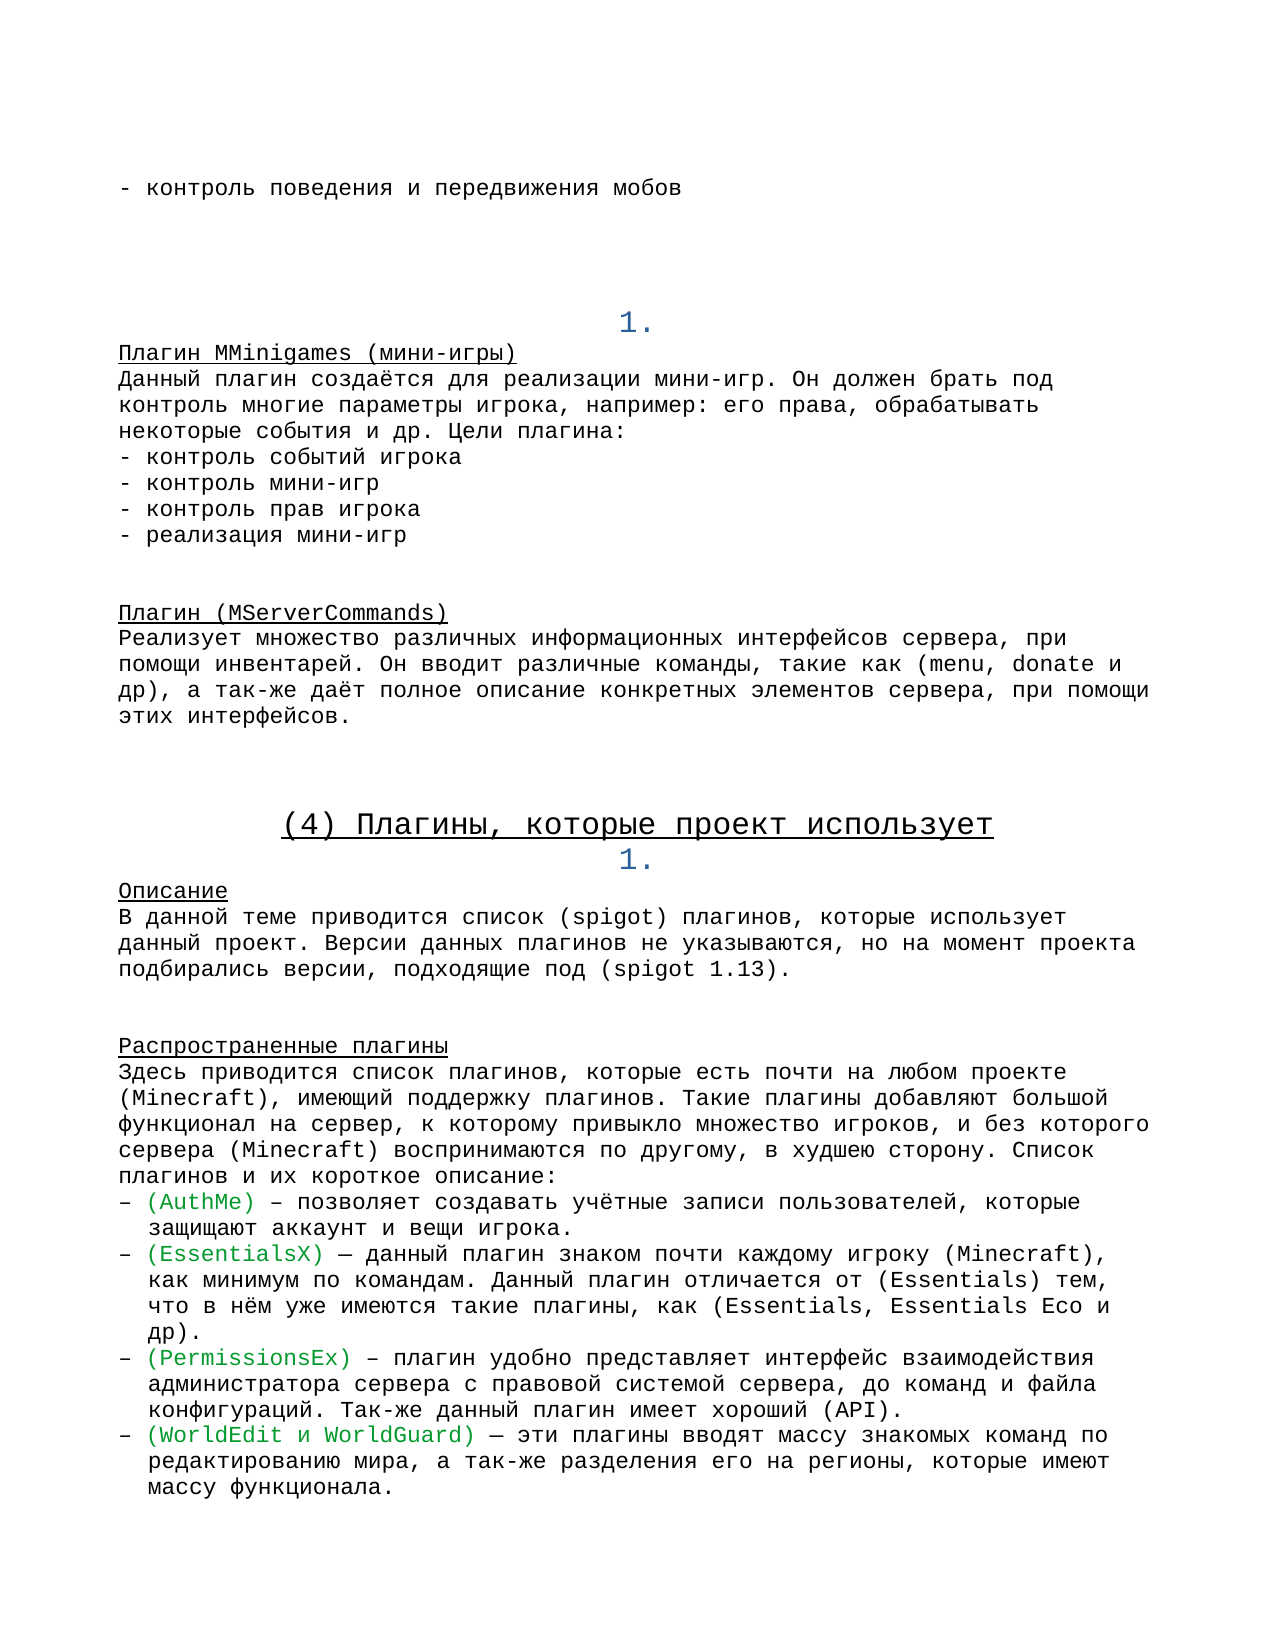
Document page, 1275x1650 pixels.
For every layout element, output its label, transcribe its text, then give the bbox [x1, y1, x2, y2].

text - контроль событий игрока [118, 445, 1157, 471]
text – (WorldEdit и WorldGuard) — эти плагины вводят массу знакомых команд по редактированию мира, а так-же разделения его на регионы, которые имеют массу функционала. [118, 1424, 1157, 1502]
text Реализует множество различных информационных интерфейсов сервера, при помощи инвентарей. Он вводит различные команды, такие как (menu, donate и др), а так-же даёт полное описание конкретных элементов сервера, при помощи этих интерфейсов. [118, 627, 1157, 731]
text Плагин (MServerCommands) [118, 601, 1157, 627]
text - контроль прав игрока [118, 497, 1157, 523]
text Плагин MMinigames (мини-игры) [118, 341, 1157, 367]
text Распространенные плагины [118, 1035, 1157, 1061]
text – (EssentialsX) — данный плагин знаком почти каждому игроку (Minecraft), как минимум по командам. Данный плагин отличается от (Essentials) тем, что в нём уже имеются такие плагины, как (Essentials, Essentials Eco и др). [118, 1242, 1157, 1346]
text - контроль мини-игр [118, 471, 1157, 497]
text (4) Плагины, которые проект использует [118, 808, 1157, 844]
text 1. [118, 306, 1157, 341]
text В данной теме приводится список (spigot) плагинов, которые использует данный проект. Версии данных плагинов не указываются, но на момент проекта подбирались версии, подходящие под (spigot 1.13). [118, 905, 1157, 983]
text – (AuthMe) – позволяет создавать учётные записи пользователей, которые защищают аккаунт и вещи игрока. [118, 1190, 1157, 1242]
text Здесь приводится список плагинов, которые есть почти на любом проекте (Minecraft), имеющий поддержку плагинов. Такие плагины добавляют большой функционал на сервер, к которому привыкло множество игроков, и без которого сервера (Minecraft) воспринимаются по другому, в худшею сторону. Список плагинов и их короткое описание: [118, 1061, 1157, 1190]
text - реализация мини-игр [118, 523, 1157, 549]
text - контроль поведения и передвижения мобов [118, 176, 1157, 202]
text – (PermissionsEx) – плагин удобно представляет интерфейс взаимодействия администратора сервера с правовой системой сервера, до команд и файла конфигураций. Так-же данный плагин имеет хороший (API). [118, 1346, 1157, 1424]
text Описание [118, 879, 1157, 905]
text 1. [118, 844, 1157, 879]
text Данный плагин создаётся для реализации мини-игр. Он должен брать под контроль многие параметры игрока, например: его права, обрабатывать некоторые события и др. Цели плагина: [118, 367, 1157, 445]
